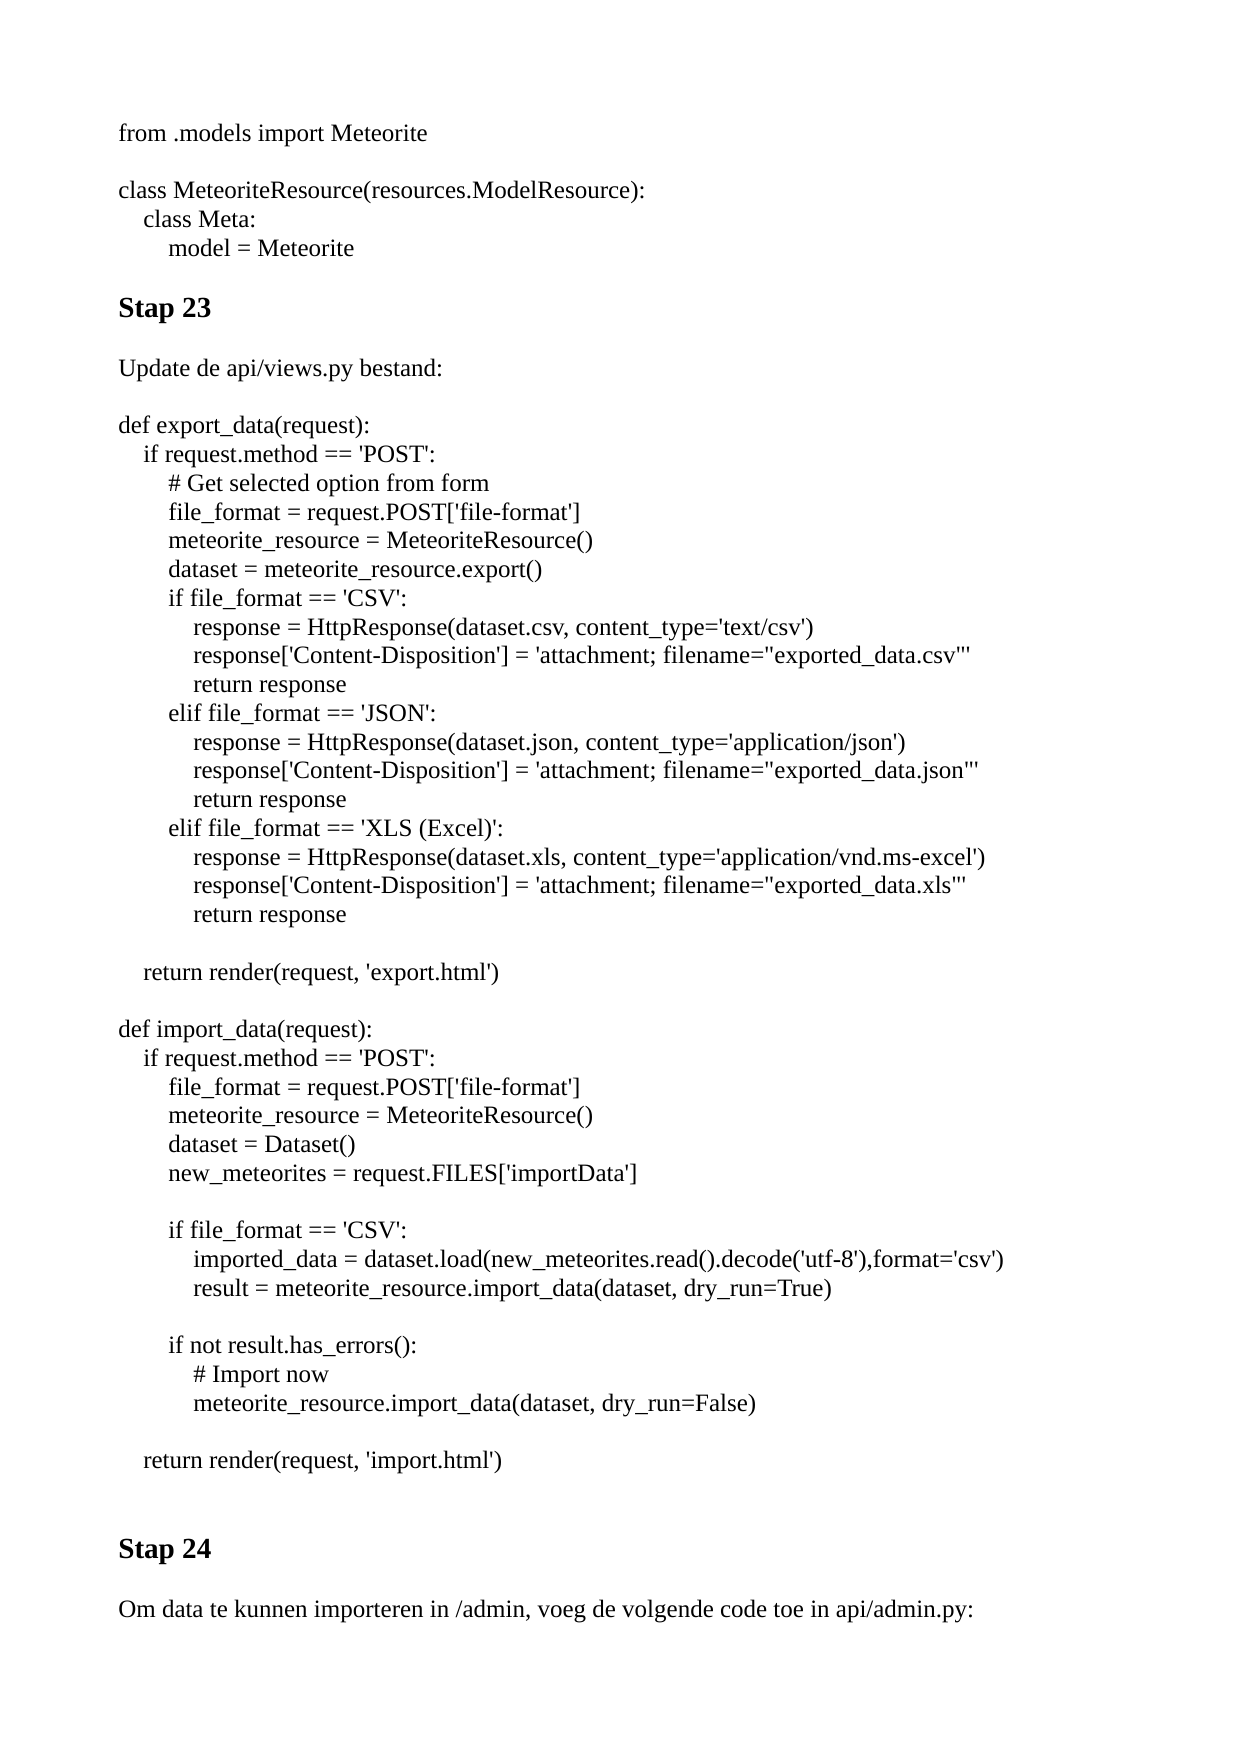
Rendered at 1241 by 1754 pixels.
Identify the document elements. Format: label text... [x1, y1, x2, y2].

text result = meteorite_resource.import_data(dataset, dry_run=True) [118, 1273, 1122, 1302]
text response = HttpResponse(dataset.json, content_type='application/json') [118, 727, 1122, 755]
text elif file_format == 'JSON': [118, 698, 1122, 727]
text def import_data(request): [118, 1014, 1122, 1043]
text response = HttpResponse(dataset.xls, content_type='application/vnd.ms-excel') [118, 842, 1122, 870]
text elif file_format == 'XLS (Excel)': [118, 813, 1122, 842]
text meteorite_resource = MeteoriteResource() [118, 525, 1122, 554]
text # Get selected option from form [118, 468, 1122, 497]
text return response [118, 899, 1122, 928]
text class Meta: [118, 204, 1122, 233]
text from .models import Meteorite [118, 118, 1122, 147]
text return response [118, 784, 1122, 813]
text new_meteorites = request.FILES['importData'] [118, 1158, 1122, 1187]
text def export_data(request): [118, 410, 1122, 439]
text meteorite_resource.import_data(dataset, dry_run=False) [118, 1388, 1122, 1417]
text return render(request, 'export.html') [118, 957, 1122, 985]
text Stap 24 [118, 1532, 1122, 1565]
text return render(request, 'import.html') [118, 1445, 1122, 1474]
text dataset = meteorite_resource.export() [118, 554, 1122, 583]
text model = Meteorite [118, 233, 1122, 262]
text dataset = Dataset() [118, 1129, 1122, 1158]
text response['Content-Disposition'] = 'attachment; filename="exported_data.json"' [118, 755, 1122, 784]
text if file_format == 'CSV': [118, 583, 1122, 612]
text class MeteoriteResource(resources.ModelResource): [118, 176, 1122, 204]
text Update de api/views.py bestand: [118, 353, 1122, 382]
text if not result.has_errors(): [118, 1330, 1122, 1359]
text meteorite_resource = MeteoriteResource() [118, 1100, 1122, 1129]
text response = HttpResponse(dataset.csv, content_type='text/csv') [118, 612, 1122, 640]
text Om data te kunnen importeren in /admin, voeg de volgende code toe in api/admin.py: [118, 1594, 1122, 1623]
text return response [118, 669, 1122, 698]
text imported_data = dataset.load(new_meteorites.read().decode('utf-8'),format='csv') [118, 1244, 1122, 1273]
text if request.method == 'POST': [118, 1043, 1122, 1072]
text file_format = request.POST['file-format'] [118, 1072, 1122, 1100]
text if file_format == 'CSV': [118, 1215, 1122, 1244]
text # Import now [118, 1359, 1122, 1388]
text if request.method == 'POST': [118, 439, 1122, 468]
text response['Content-Disposition'] = 'attachment; filename="exported_data.xls"' [118, 870, 1122, 899]
text Stap 23 [118, 291, 1122, 324]
text response['Content-Disposition'] = 'attachment; filename="exported_data.csv"' [118, 640, 1122, 669]
text file_format = request.POST['file-format'] [118, 497, 1122, 525]
